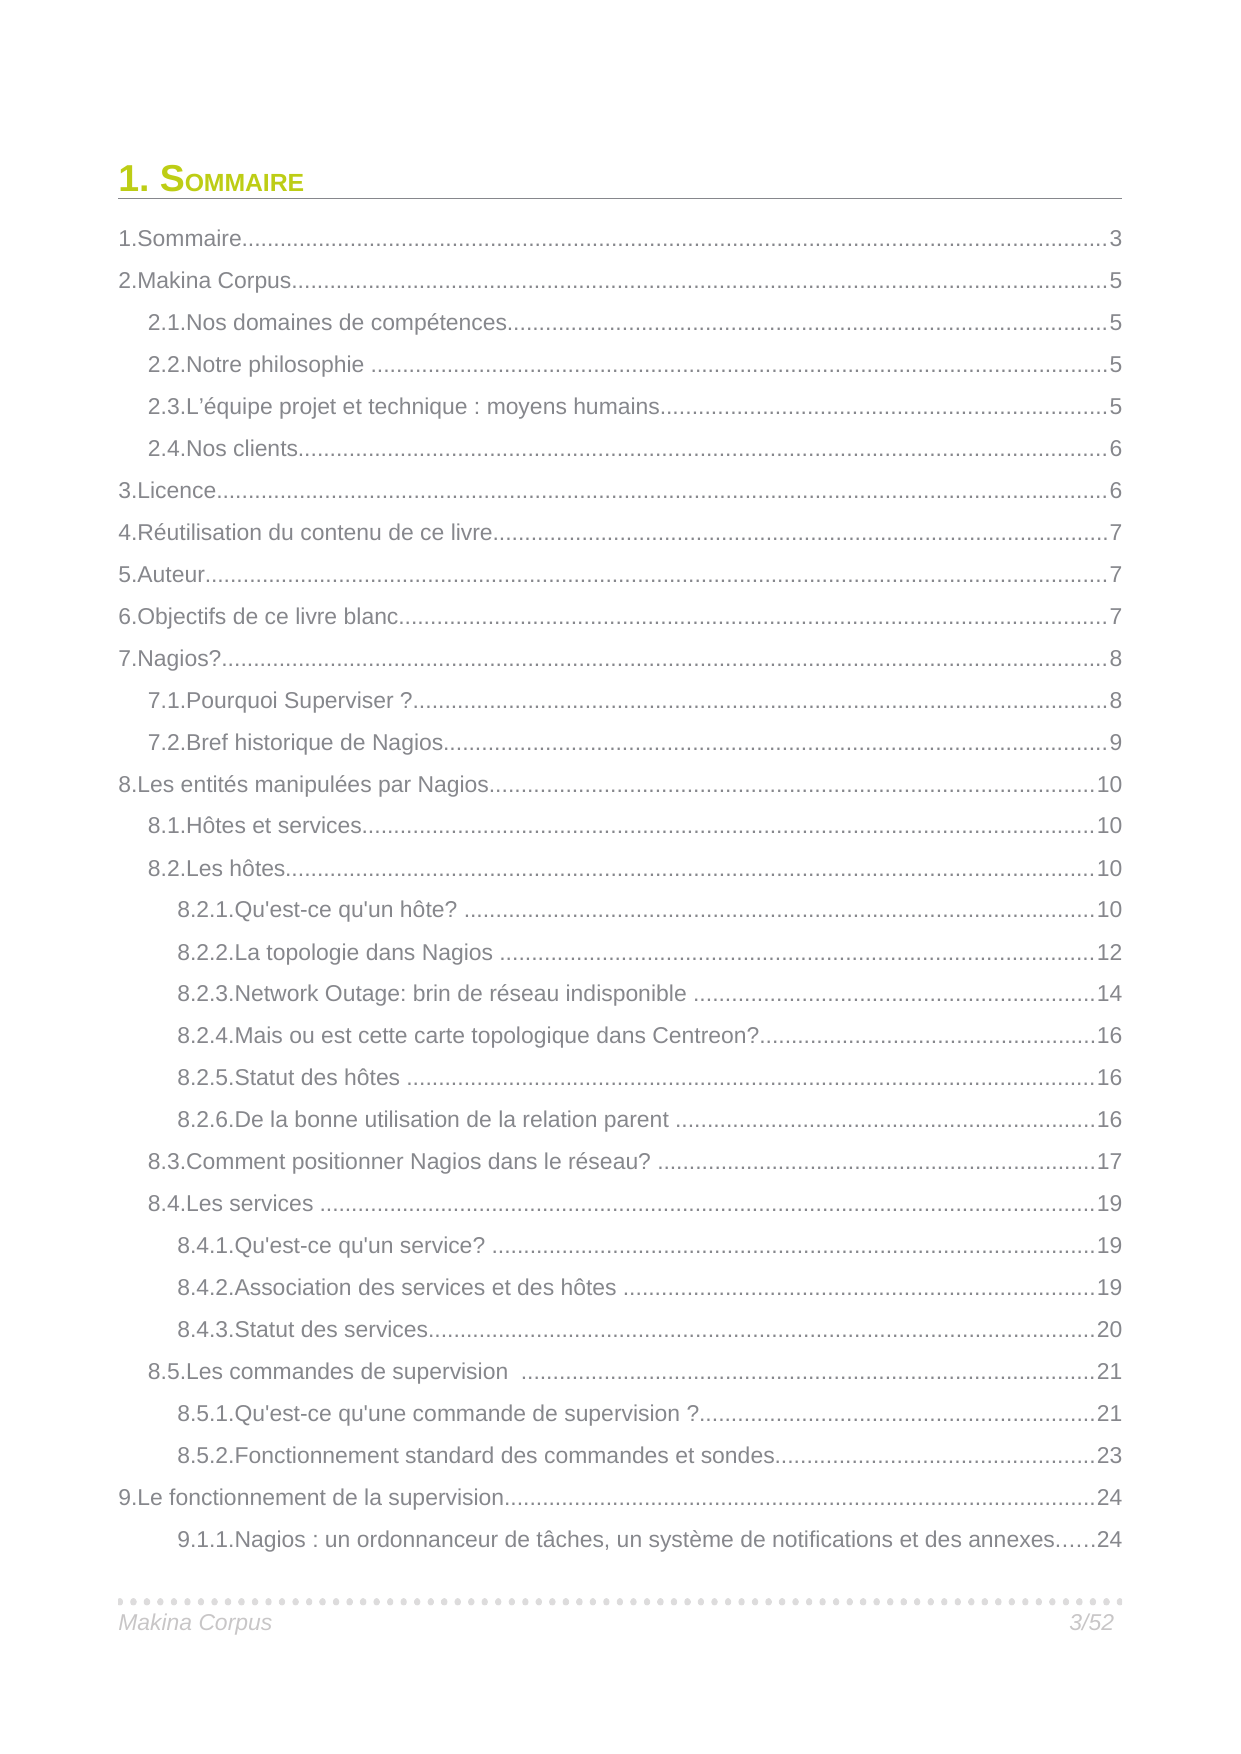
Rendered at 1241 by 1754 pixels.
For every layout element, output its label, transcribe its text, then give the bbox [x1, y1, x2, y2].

text 1.Sommaire 3 [118, 223, 1122, 252]
text 6.Objectifs de ce livre blanc 7 [118, 601, 1122, 630]
text 8.1.Hôtes et services 10 [148, 810, 1122, 840]
text 8.5.1.Qu'est-ce qu'une commande de supervision ? 21 [177, 1398, 1122, 1428]
text 2.1.Nos domaines de compétences 5 [148, 307, 1122, 336]
text 8.3.Comment positionner Nagios dans le réseau? 17 [148, 1146, 1122, 1176]
text 8.2.5.Statut des hôtes 16 [177, 1062, 1122, 1092]
text 8.4.Les services 19 [148, 1188, 1122, 1218]
text 8.2.3.Network Outage: brin de réseau indisponible 14 [177, 978, 1122, 1008]
text 4.Réutilisation du contenu de ce livre 7 [118, 517, 1122, 546]
text 8.5.2.Fonctionnement standard des commandes et sondes 23 [177, 1440, 1122, 1469]
subtitle Sommaire [118, 168, 1122, 198]
text 3.Licence 6 [118, 474, 1122, 504]
text 7.Nagios? 8 [118, 642, 1122, 672]
text 7.2.Bref historique de Nagios 9 [148, 726, 1122, 756]
text 9.Le fonctionnement de la supervision 24 [118, 1482, 1122, 1512]
text 8.2.Les hôtes 10 [148, 852, 1122, 882]
text 8.2.4.Mais ou est cette carte topologique dans Centreon? 16 [177, 1020, 1122, 1050]
text 2.2.Notre philosophie 5 [148, 349, 1122, 378]
text 8.4.3.Statut des services 20 [177, 1314, 1122, 1344]
text 8.2.1.Qu'est-ce qu'un hôte? 10 [177, 894, 1122, 924]
text 2.4.Nos clients 6 [148, 433, 1122, 462]
text 8.2.2.La topologie dans Nagios 12 [177, 936, 1122, 966]
text 8.Les entités manipulées par Nagios 10 [118, 768, 1122, 798]
text 8.2.6.De la bonne utilisation de la relation parent 16 [177, 1104, 1122, 1134]
text 8.4.2.Association des services et des hôtes 19 [177, 1272, 1122, 1302]
text 2.3.L’équipe projet et technique : moyens humains 5 [148, 391, 1122, 420]
text 9.1.1.Nagios : un ordonnanceur de tâches, un système de notifications et des annexes 24 [177, 1524, 1122, 1553]
text 8.5.Les commandes de supervision 21 [148, 1356, 1122, 1386]
text 8.4.1.Qu'est-ce qu'un service? 19 [177, 1230, 1122, 1260]
text 5.Auteur 7 [118, 558, 1122, 588]
text 7.1.Pourquoi Superviser ? 8 [148, 684, 1122, 714]
text 2.Makina Corpus 5 [118, 265, 1122, 294]
picture [118, 1593, 1123, 1610]
